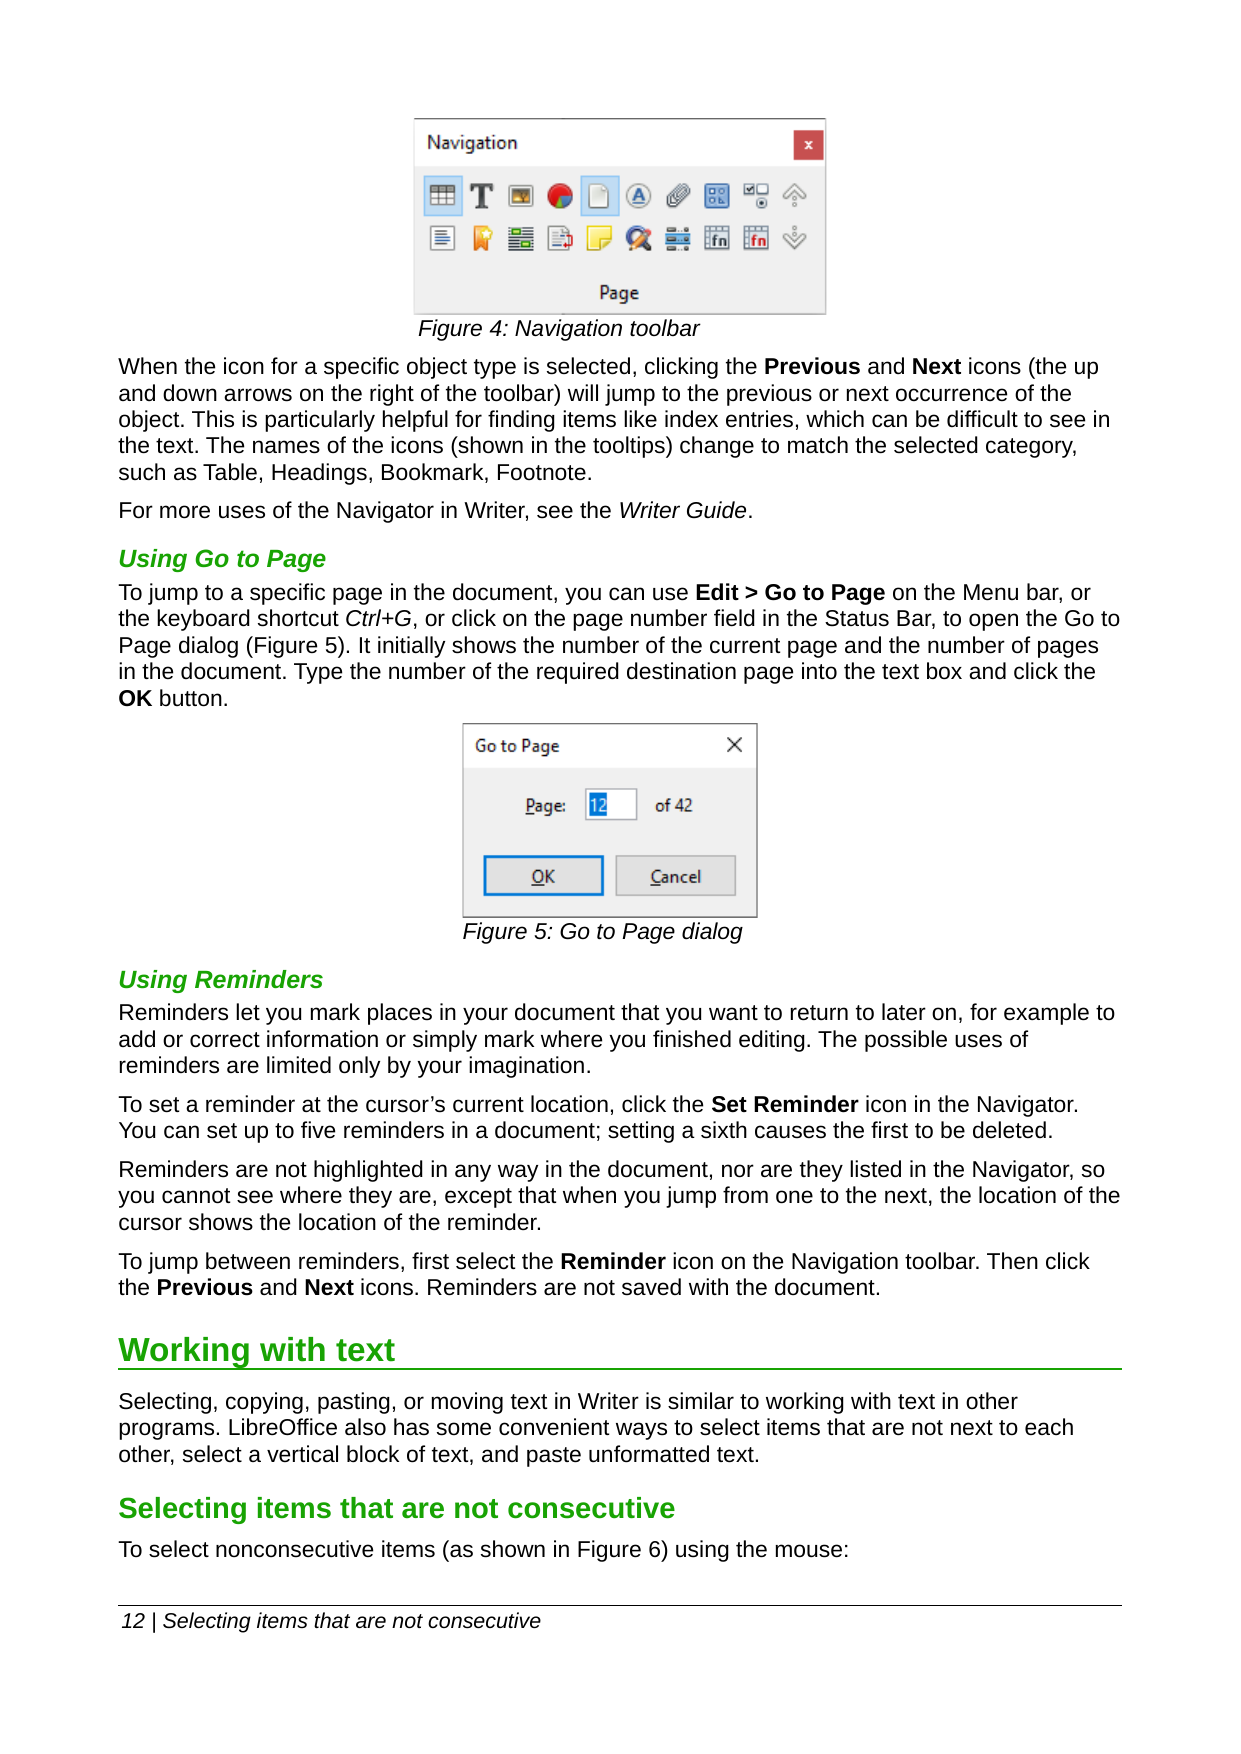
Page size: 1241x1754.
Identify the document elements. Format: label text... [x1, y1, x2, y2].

subtitle Working with text [118, 1330, 1122, 1368]
text For more uses of the Navigator in Writer, see the Writer Guide. [118, 497, 1122, 524]
text To select nonconsecutive items (as shown in Figure 6) using the mouse: [118, 1536, 1122, 1562]
text Figure 5: Go to Page dialog [462, 723, 778, 944]
subtitle Using Reminders [118, 964, 1122, 993]
text Figure 4: Navigation toolbar [418, 315, 822, 341]
picture [413, 118, 827, 315]
subtitle Selecting items that are not consecutive [118, 1491, 1122, 1524]
subtitle Using Go to Page [118, 544, 1122, 573]
text When the icon for a specific object type is selected, clicking the Previous and Next icons (the up and down arrows on the right of the toolbar) will jump to the previous or next occurrence of the object. This is particularly helpful for finding items like index entries, which can be difficult to see in the text. The names of the icons (shown in the tooltips) change to match the selected category, such as Table, Headings, Bookmark, Footnote. [118, 353, 1122, 485]
picture [462, 723, 758, 918]
text To jump between reminders, first select the Reminder icon on the Navigation toolbar. Then click the Previous and Next icons. Reminders are not saved with the document. [118, 1248, 1122, 1300]
text Reminders let you mark places in your document that you want to return to later on, for example to add or correct information or simply mark where you finished editing. The possible uses of reminders are limited only by your imagination. [118, 999, 1122, 1078]
text Selecting, copying, pasting, or moving text in Writer is similar to working with text in other programs. LibreOffice also has some convenient ways to select items that are not next to each other, select a vertical block of text, and paste unformatted text. [118, 1388, 1122, 1467]
text Reminders are not highlighted in any way in the document, nor are they listed in the Navigator, so you cannot see where they are, except that when you jump from one to the next, the location of the cursor shows the location of the reminder. [118, 1156, 1122, 1235]
text To set a reminder at the cursor’s current location, click the Set Reminder icon in the Navigator. You can set up to five reminders in a document; setting a sixth causes the first to be deleted. [118, 1091, 1122, 1143]
text To jump to a specific page in the document, you can use Edit > Go to Page on the Menu bar, or the keyboard shortcut Ctrl+G, or click on the page number field in the Status Bar, to open the Go to Page dialog (Figure 5). It initially shows the number of the current page and the number of pages in the document. Type the number of the required destination page into the text box and click the OK button. [118, 579, 1122, 711]
